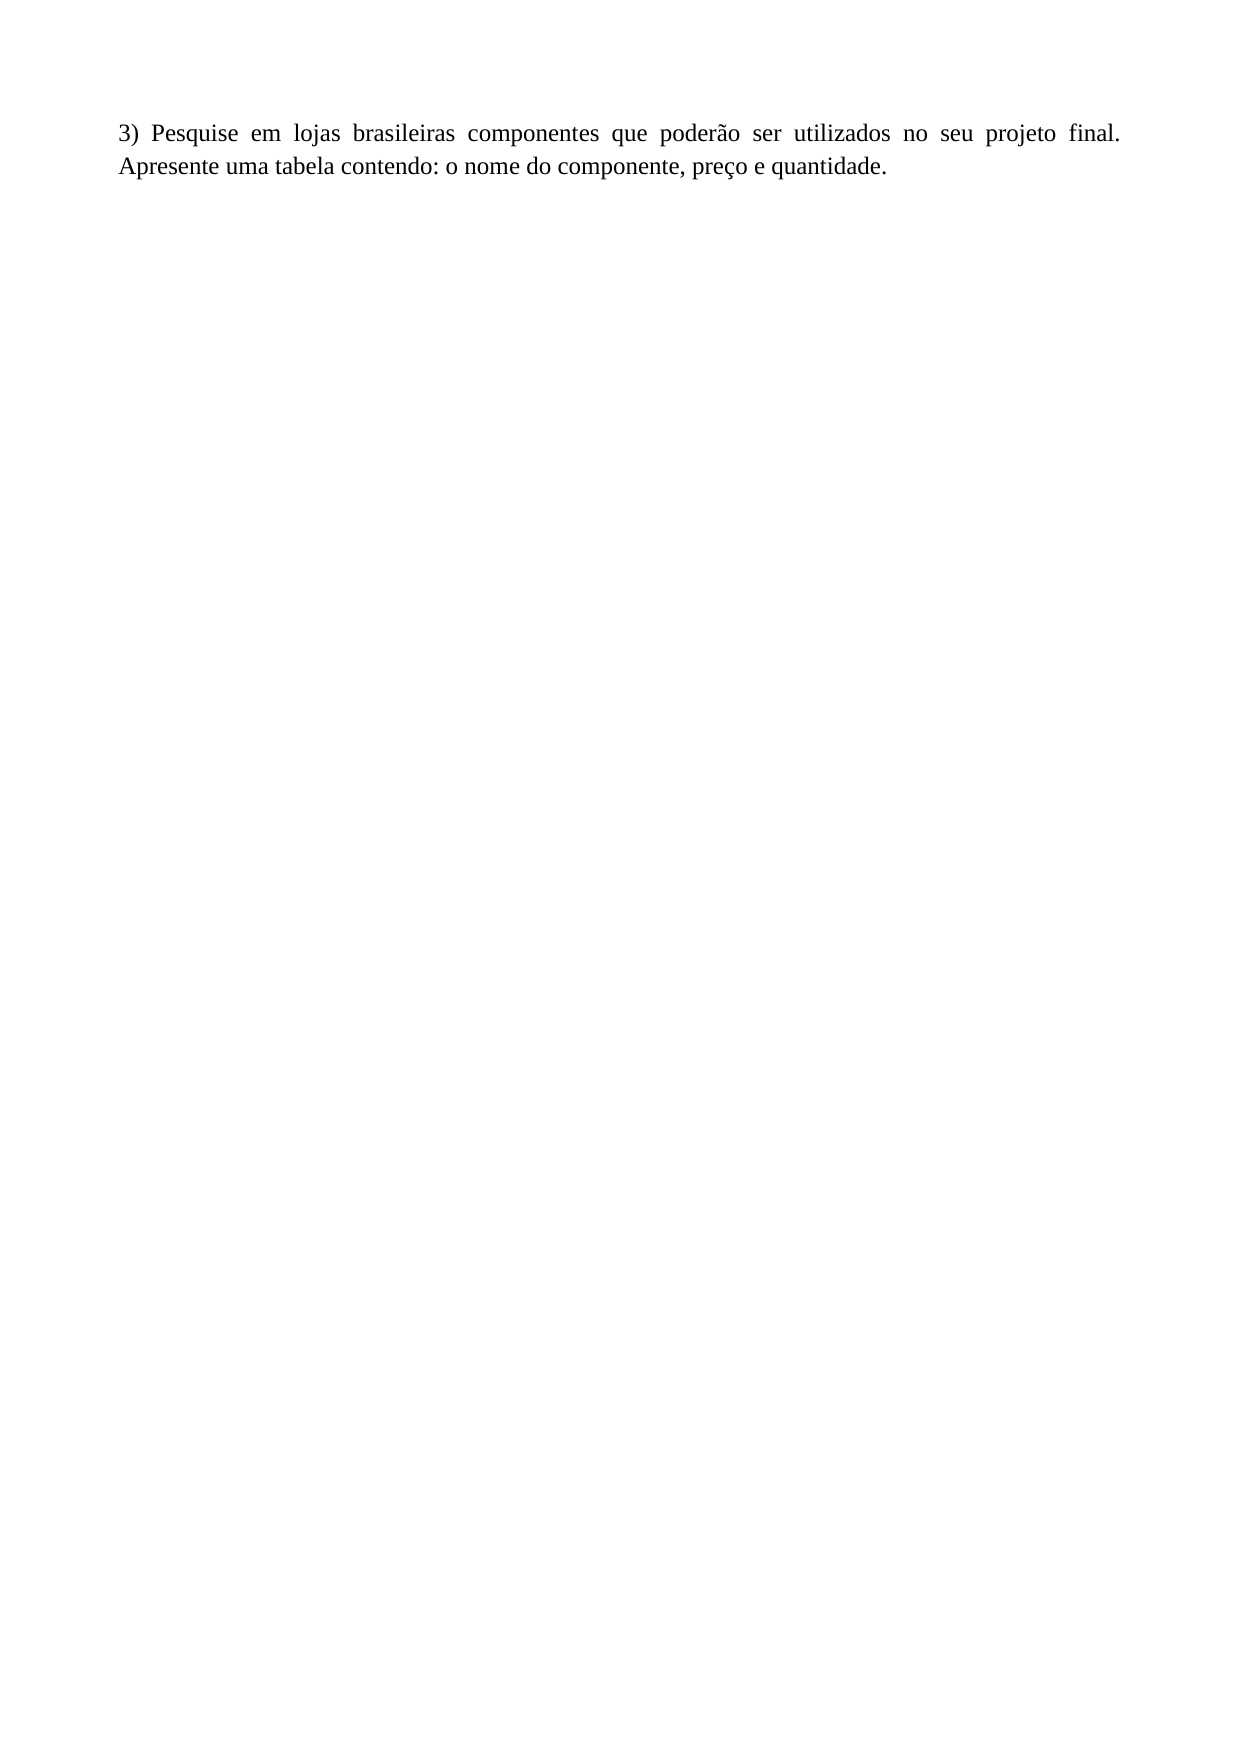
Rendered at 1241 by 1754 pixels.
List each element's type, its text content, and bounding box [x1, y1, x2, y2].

text 3) Pesquise em lojas brasileiras componentes que poderão ser utilizados no seu projeto final. Apresente uma tabela contendo: o nome do componente, preço e quantidade. [118, 118, 1122, 180]
